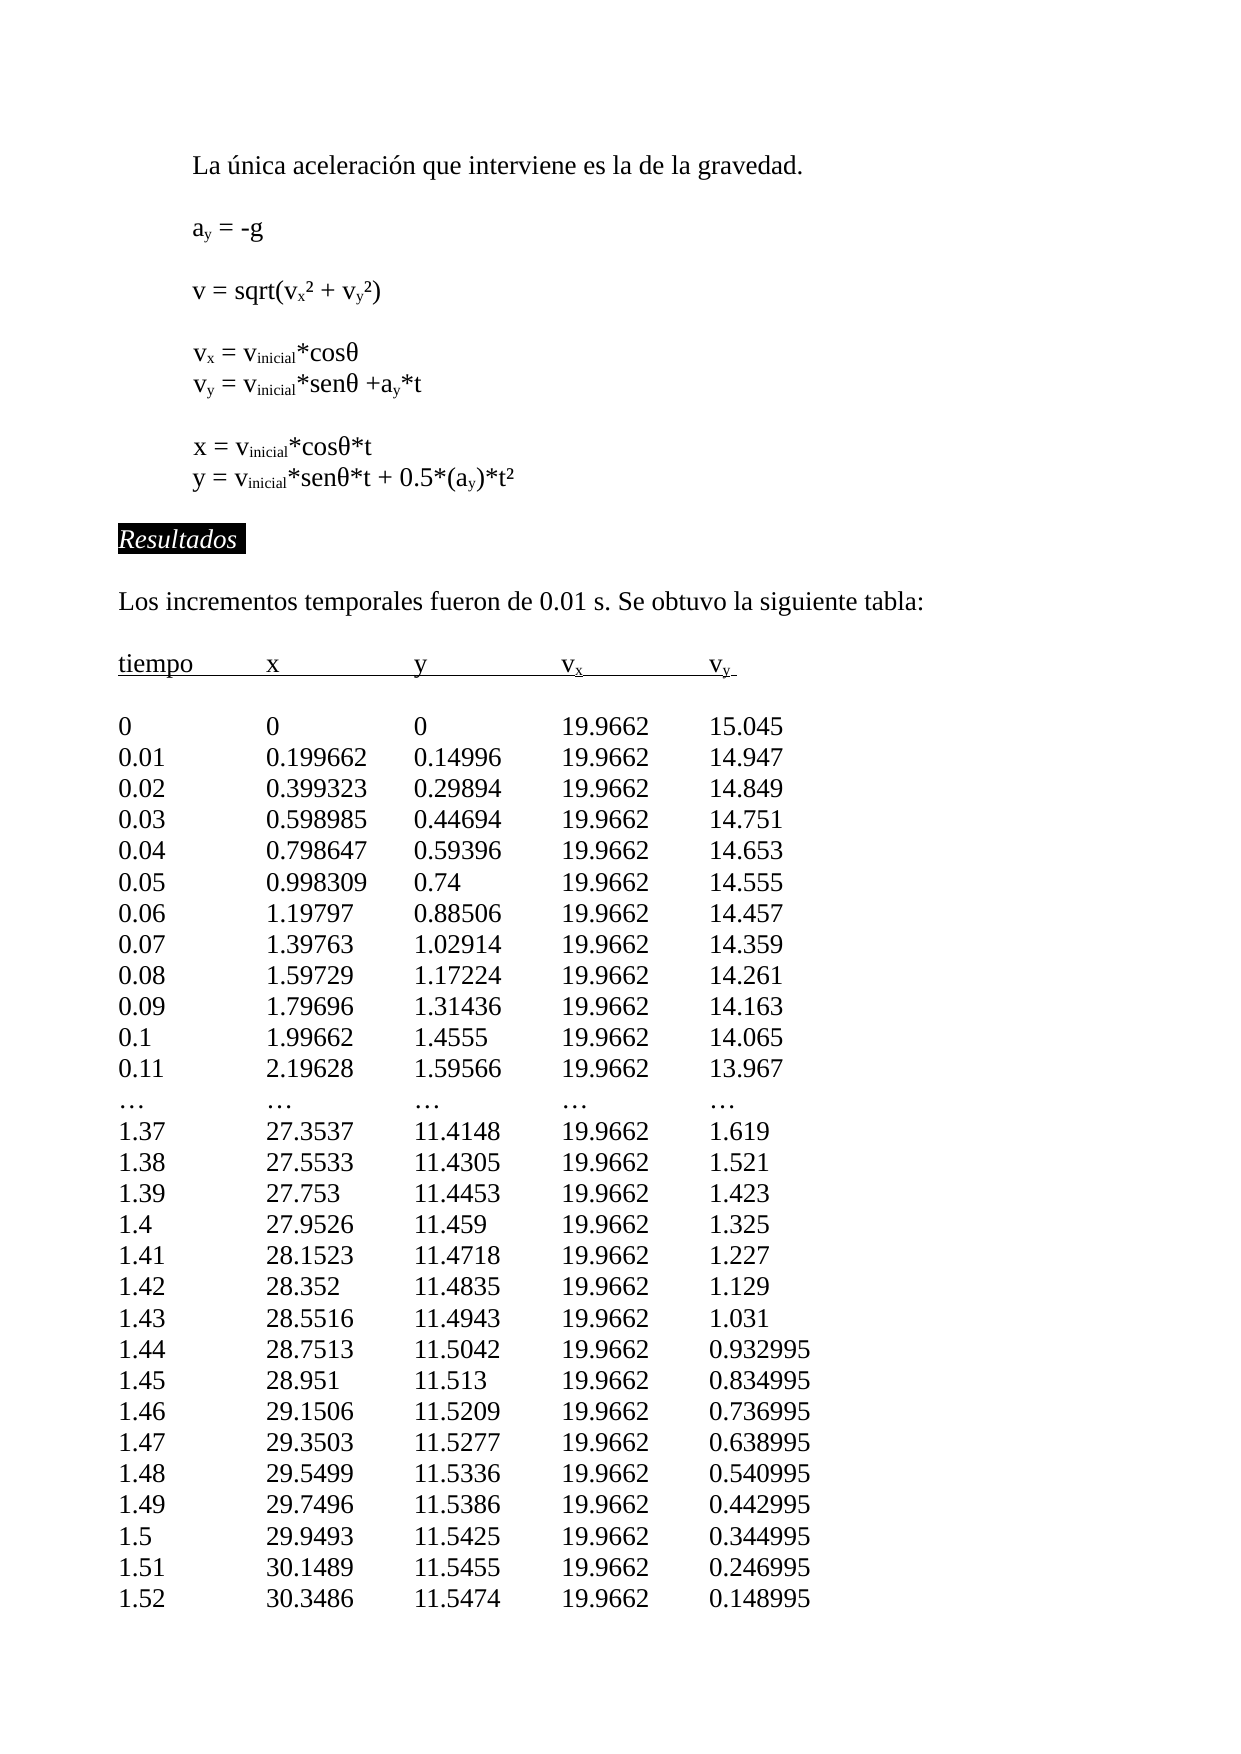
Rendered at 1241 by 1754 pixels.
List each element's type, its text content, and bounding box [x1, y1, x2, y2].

text Resultados [118, 523, 1122, 554]
text 0.05 0.998309 0.74 19.9662 14.555 [118, 866, 1122, 897]
text 0.07 1.39763 1.02914 19.9662 14.359 [118, 928, 1122, 959]
text 0.01 0.199662 0.14996 19.9662 14.947 [118, 741, 1122, 772]
text 1.44 28.7513 11.5042 19.9662 0.932995 [118, 1333, 1122, 1364]
text 1.43 28.5516 11.4943 19.9662 1.031 [118, 1302, 1122, 1333]
text 0.06 1.19797 0.88506 19.9662 14.457 [118, 897, 1122, 928]
text 0.04 0.798647 0.59396 19.9662 14.653 [118, 834, 1122, 866]
text 1.52 30.3486 11.5474 19.9662 0.148995 [118, 1582, 1122, 1613]
text 1.39 27.753 11.4453 19.9662 1.423 [118, 1177, 1122, 1208]
text 1.49 29.7496 11.5386 19.9662 0.442995 [118, 1488, 1122, 1520]
text 1.48 29.5499 11.5336 19.9662 0.540995 [118, 1457, 1122, 1488]
text 0.1 1.99662 1.4555 19.9662 14.065 [118, 1021, 1122, 1052]
text y = vinicial*senθ*t + 0.5*(ay)*t² [118, 461, 1122, 492]
text La única aceleración que interviene es la de la gravedad. [118, 149, 1122, 180]
text 1.51 30.1489 11.5455 19.9662 0.246995 [118, 1551, 1122, 1582]
text 1.5 29.9493 11.5425 19.9662 0.344995 [118, 1520, 1122, 1551]
text 0.08 1.59729 1.17224 19.9662 14.261 [118, 959, 1122, 990]
text Los incrementos temporales fueron de 0.01 s. Se obtuvo la siguiente tabla: [118, 585, 1122, 648]
text tiempo x y vx vy [118, 648, 1122, 679]
list vy = vinicial*senθ +ay*t [156, 367, 1122, 398]
text 1.45 28.951 11.513 19.9662 0.834995 [118, 1364, 1122, 1395]
text 0.11 2.19628 1.59566 19.9662 13.967 [118, 1052, 1122, 1084]
list vx = vinicial*cosθ [156, 336, 1122, 367]
text 1.46 29.1506 11.5209 19.9662 0.736995 [118, 1395, 1122, 1426]
text ay = -g [118, 212, 1122, 243]
text 0.09 1.79696 1.31436 19.9662 14.163 [118, 990, 1122, 1021]
text 1.37 27.3537 11.4148 19.9662 1.619 [118, 1115, 1122, 1146]
text 0.03 0.598985 0.44694 19.9662 14.751 [118, 803, 1122, 834]
text 1.47 29.3503 11.5277 19.9662 0.638995 [118, 1426, 1122, 1457]
text 1.42 28.352 11.4835 19.9662 1.129 [118, 1271, 1122, 1302]
text 0.02 0.399323 0.29894 19.9662 14.849 [118, 772, 1122, 803]
list x = vinicial*cosθ*t [156, 429, 1122, 461]
text v = sqrt(vx² + vy²) [118, 274, 1122, 305]
text 1.41 28.1523 11.4718 19.9662 1.227 [118, 1239, 1122, 1271]
text 0 0 0 19.9662 15.045 [118, 710, 1122, 741]
text … … … … … [118, 1084, 1122, 1115]
text 1.4 27.9526 11.459 19.9662 1.325 [118, 1208, 1122, 1239]
text 1.38 27.5533 11.4305 19.9662 1.521 [118, 1146, 1122, 1177]
